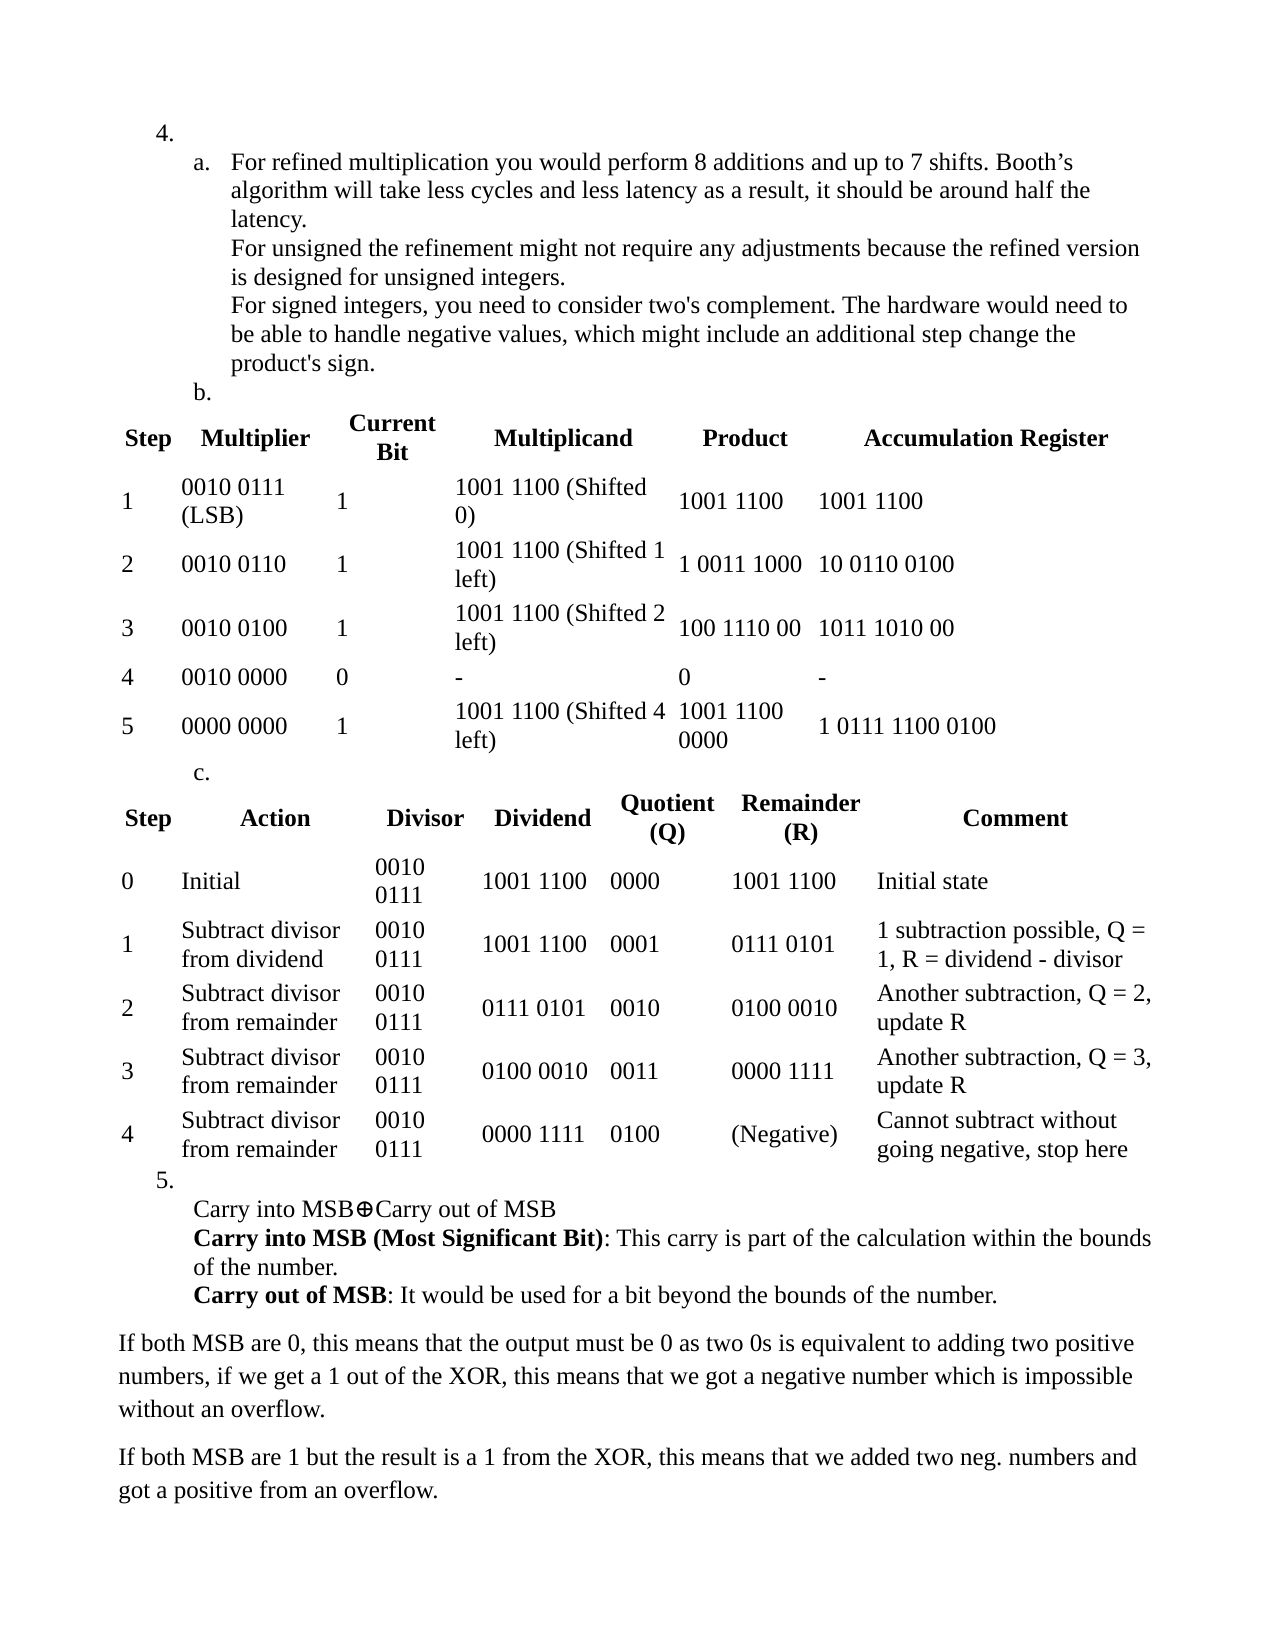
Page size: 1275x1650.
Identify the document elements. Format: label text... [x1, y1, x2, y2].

table_header Product [675, 406, 815, 469]
table_header Quotient (Q) [607, 786, 728, 849]
table_cell 0010 0110 [178, 532, 333, 596]
table_cell 5 [118, 694, 178, 757]
table_cell 4 [118, 659, 178, 693]
table_cell 0 [333, 659, 452, 693]
table_cell 4 [118, 1102, 178, 1166]
table_cell 1 [333, 532, 452, 596]
table_cell Initial state [874, 849, 1157, 912]
table_cell (Negative) [728, 1102, 874, 1166]
table_cell 0010 0111 [372, 1102, 479, 1166]
table_cell 0000 [607, 849, 728, 912]
table_cell 0001 [607, 912, 728, 976]
table_cell 0011 [607, 1039, 728, 1102]
table_cell 1001 1100 [815, 469, 1157, 532]
table_cell 1001 1100 [479, 849, 607, 912]
table_cell 1001 1100 (Shifted 1 left) [452, 532, 675, 596]
table_cell 1011 1010 00 [815, 596, 1157, 659]
table_cell 3 [118, 1039, 178, 1102]
table_cell 1001 1100 0000 [675, 694, 815, 757]
list For unsigned the refinement might not require any adjustments because the refined version is designed for unsigned integers. [193, 233, 1157, 291]
table_header Action [178, 786, 372, 849]
table_cell 0010 0111 [372, 976, 479, 1039]
table_cell Subtract divisor from remainder [178, 976, 372, 1039]
table_cell 0010 0111 [372, 912, 479, 976]
table_cell 1 [118, 469, 178, 532]
table_cell 100 1110 00 [675, 596, 815, 659]
table_cell Another subtraction, Q = 3, update R [874, 1039, 1157, 1102]
table_cell Subtract divisor from remainder [178, 1039, 372, 1102]
table_cell 0 [675, 659, 815, 693]
table_cell 1 [118, 912, 178, 976]
table_cell 1 0111 1100 0100 [815, 694, 1157, 757]
table_cell 1 [333, 596, 452, 659]
table_cell 0000 0000 [178, 694, 333, 757]
table_header Multiplier [178, 406, 333, 469]
list Carry into MSB⊕Carry out of MSB Carry into MSB (Most Significant Bit): This carry is part of the calculation within the bounds of the number. [156, 1194, 1157, 1281]
table_header Comment [874, 786, 1157, 849]
table_cell 0010 0100 [178, 596, 333, 659]
table_cell 1001 1100 [675, 469, 815, 532]
table_cell 0010 0111 [372, 1039, 479, 1102]
table_cell 0000 1111 [479, 1102, 607, 1166]
table_cell 1001 1100 (Shifted 2 left) [452, 596, 675, 659]
table_header Step [118, 786, 178, 849]
table_cell 1 [333, 469, 452, 532]
table_cell 0010 0111 (LSB) [178, 469, 333, 532]
table_cell Subtract divisor from remainder [178, 1102, 372, 1166]
table_cell 1001 1100 [479, 912, 607, 976]
table_cell 0100 0010 [728, 976, 874, 1039]
table_header Accumulation Register [815, 406, 1157, 469]
table_cell 3 [118, 596, 178, 659]
table_cell - [815, 659, 1157, 693]
table_cell 1001 1100 [728, 849, 874, 912]
table_cell Initial [178, 849, 372, 912]
table_cell 2 [118, 532, 178, 596]
table_cell 1 [333, 694, 452, 757]
table_cell 1 0011 1000 [675, 532, 815, 596]
text If both MSB are 1 but the result is a 1 from the XOR, this means that we added two neg. numbers and got a positive from an overflow. [118, 1442, 1157, 1504]
table_cell 0111 0101 [479, 976, 607, 1039]
list For refined multiplication you would perform 8 additions and up to 7 shifts. Booth’s algorithm will take less cycles and less latency as a result, it should be around half the latency. [193, 147, 1157, 233]
table_header Remainder (R) [728, 786, 874, 849]
table_cell 0100 0010 [479, 1039, 607, 1102]
table_cell 1001 1100 (Shifted 0) [452, 469, 675, 532]
table_header Step [118, 406, 178, 469]
table_cell 0111 0101 [728, 912, 874, 976]
table_header Dividend [479, 786, 607, 849]
table_cell - [452, 659, 675, 693]
list For signed integers, you need to consider two's complement. The hardware would need to be able to handle negative values, which might include an additional step change the product's sign. [193, 291, 1157, 377]
table_cell 2 [118, 976, 178, 1039]
table_cell 10 0110 0100 [815, 532, 1157, 596]
table_cell 1 subtraction possible, Q = 1, R = dividend - divisor [874, 912, 1157, 976]
table_header Divisor [372, 786, 479, 849]
table_cell 0 [118, 849, 178, 912]
table_cell 0010 0111 [372, 849, 479, 912]
table_cell 0010 0000 [178, 659, 333, 693]
table_cell 1001 1100 (Shifted 4 left) [452, 694, 675, 757]
table_cell Cannot subtract without going negative, stop here [874, 1102, 1157, 1166]
table_header Current Bit [333, 406, 452, 469]
table_cell Another subtraction, Q = 2, update R [874, 976, 1157, 1039]
table_cell Subtract divisor from dividend [178, 912, 372, 976]
table_cell 0010 [607, 976, 728, 1039]
table_cell 0000 1111 [728, 1039, 874, 1102]
table_cell 0100 [607, 1102, 728, 1166]
list Carry out of MSB: It would be used for a bit beyond the bounds of the number. [156, 1281, 1157, 1309]
text If both MSB are 0, this means that the output must be 0 as two 0s is equivalent to adding two positive numbers, if we get a 1 out of the XOR, this means that we got a negative number which is impossible without an overflow. [118, 1328, 1157, 1423]
table_header Multiplicand [452, 406, 675, 469]
